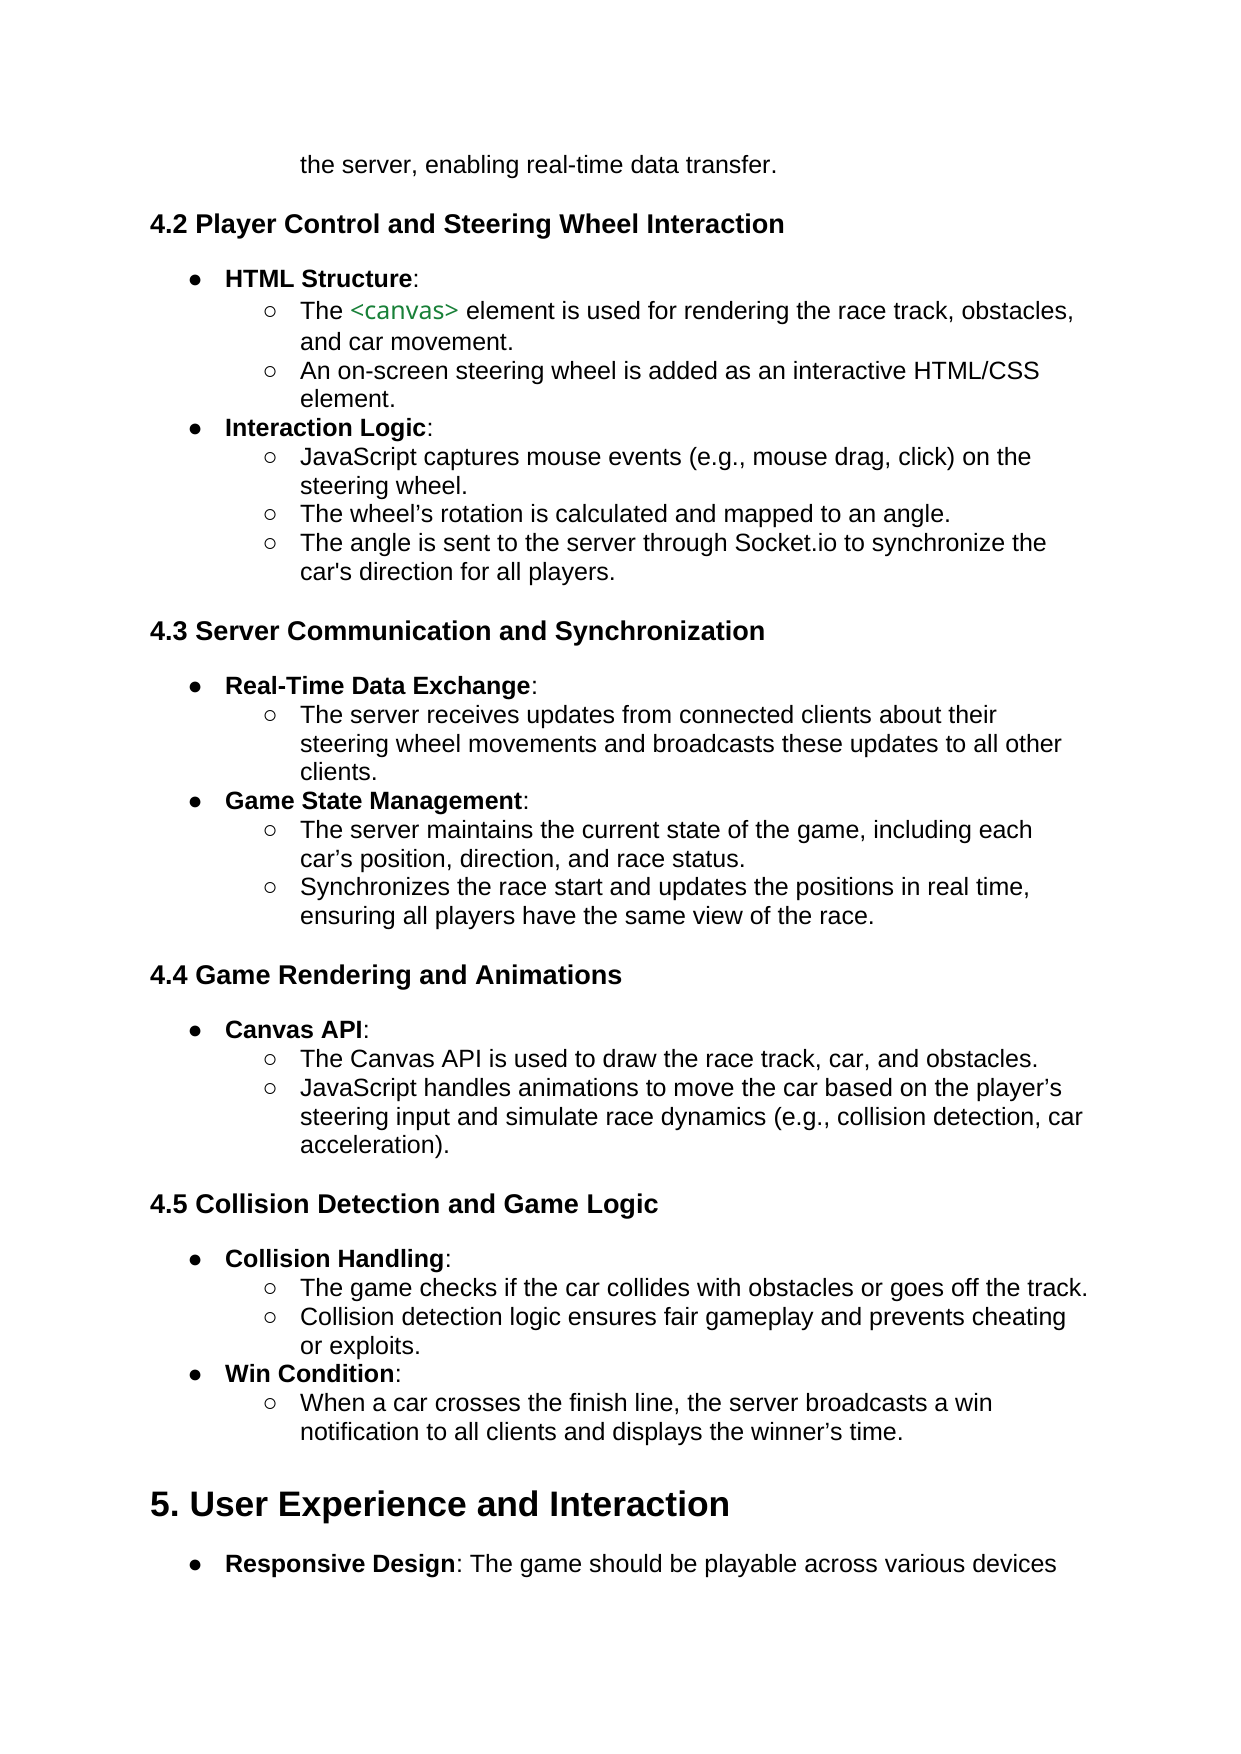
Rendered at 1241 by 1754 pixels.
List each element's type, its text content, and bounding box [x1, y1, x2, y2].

list The angle is sent to the server through Socket.io to synchronize the car's direction for all players. [262, 528, 1090, 586]
subtitle 5. User Experience and Interaction [150, 1483, 1090, 1524]
list HTML Structure: [187, 264, 1090, 293]
list Win Condition: [187, 1359, 1090, 1388]
list Collision Handling: [187, 1244, 1090, 1273]
list When a car crosses the finish line, the server broadcasts a win notification to all clients and displays the winner’s time. [262, 1388, 1090, 1446]
list The wheel’s rotation is calculated and mapped to an angle. [262, 499, 1090, 528]
list An on-screen steering wheel is added as an interactive HTML/CSS element. [262, 356, 1090, 413]
list The server maintains the current state of the game, including each car’s position, direction, and race status. [262, 815, 1090, 872]
list the server, enabling real-time data transfer. [262, 150, 1090, 179]
list Interaction Logic: [187, 413, 1090, 442]
list JavaScript handles animations to move the car based on the player’s steering input and simulate race dynamics (e.g., collision detection, car acceleration). [262, 1073, 1090, 1159]
subtitle 4.4 Game Rendering and Animations [150, 959, 1090, 990]
subtitle 4.2 Player Control and Steering Wheel Interaction [150, 208, 1090, 239]
list Synchronizes the race start and updates the positions in real time, ensuring all players have the same view of the race. [262, 872, 1090, 930]
list The Canvas API is used to draw the race track, car, and obstacles. [262, 1044, 1090, 1073]
list Collision detection logic ensures fair gameplay and prevents cheating or exploits. [262, 1302, 1090, 1359]
list Real-Time Data Exchange: [187, 671, 1090, 700]
subtitle 4.3 Server Communication and Synchronization [150, 615, 1090, 646]
list Responsive Design: The game should be playable across various devices [187, 1549, 1090, 1578]
subtitle 4.5 Collision Detection and Game Logic [150, 1188, 1090, 1219]
list The server receives updates from connected clients about their steering wheel movements and broadcasts these updates to all other clients. [262, 700, 1090, 786]
list Game State Management: [187, 786, 1090, 815]
list Canvas API: [187, 1015, 1090, 1044]
list JavaScript captures mouse events (e.g., mouse drag, click) on the steering wheel. [262, 442, 1090, 499]
list The game checks if the car collides with obstacles or goes off the track. [262, 1273, 1090, 1302]
list The <canvas> element is used for rendering the race track, obstacles, and car movement. [262, 293, 1090, 356]
